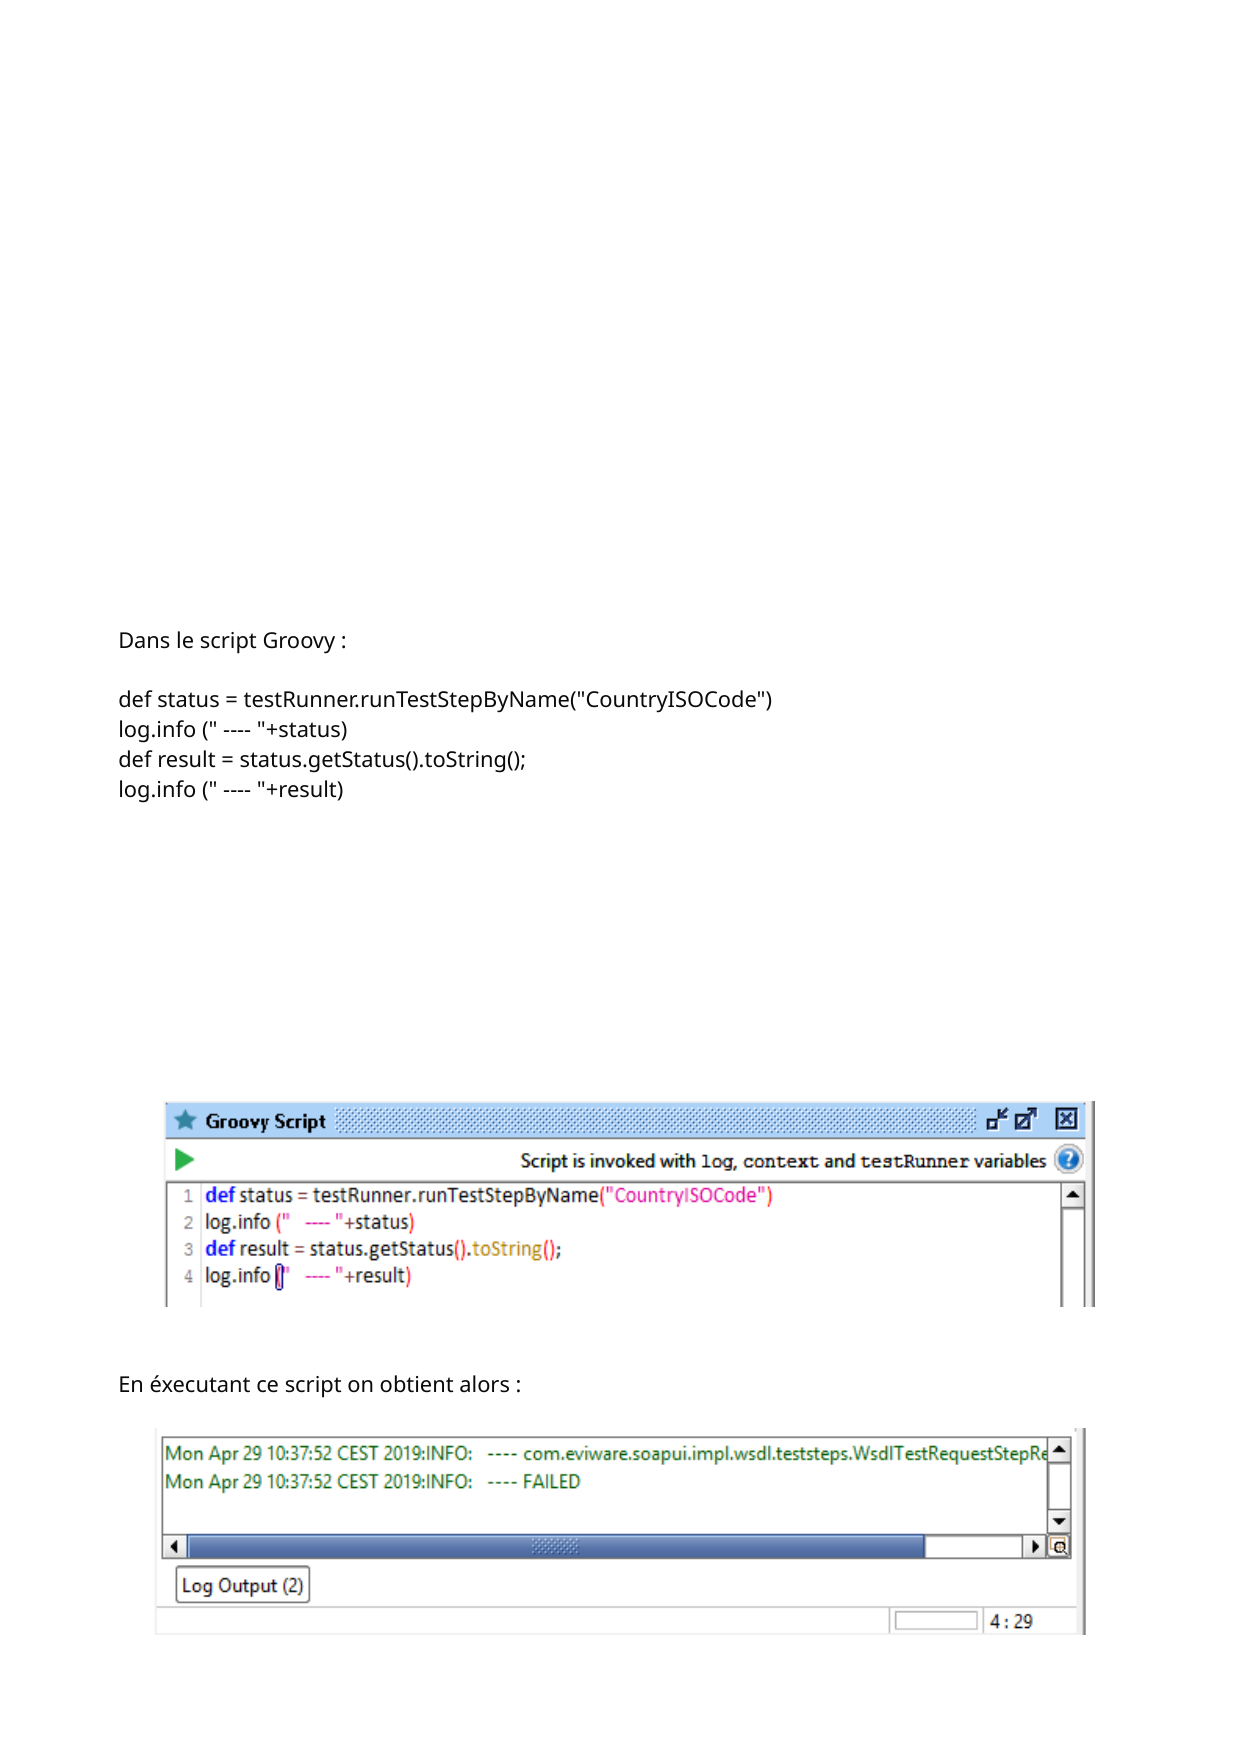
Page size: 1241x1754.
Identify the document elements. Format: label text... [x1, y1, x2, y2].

text log.info (" ---- "+status) [118, 714, 1122, 744]
text def result = status.getStatus().toString(); [118, 744, 1122, 773]
text En éxecutant ce script on obtient alors : [118, 1369, 1122, 1399]
text Dans le script Groovy : [118, 624, 1122, 654]
text log.info (" ---- "+result) [118, 773, 1122, 803]
text def status = testRunner.runTestStepByName("CountryISOCode") [118, 684, 1122, 714]
